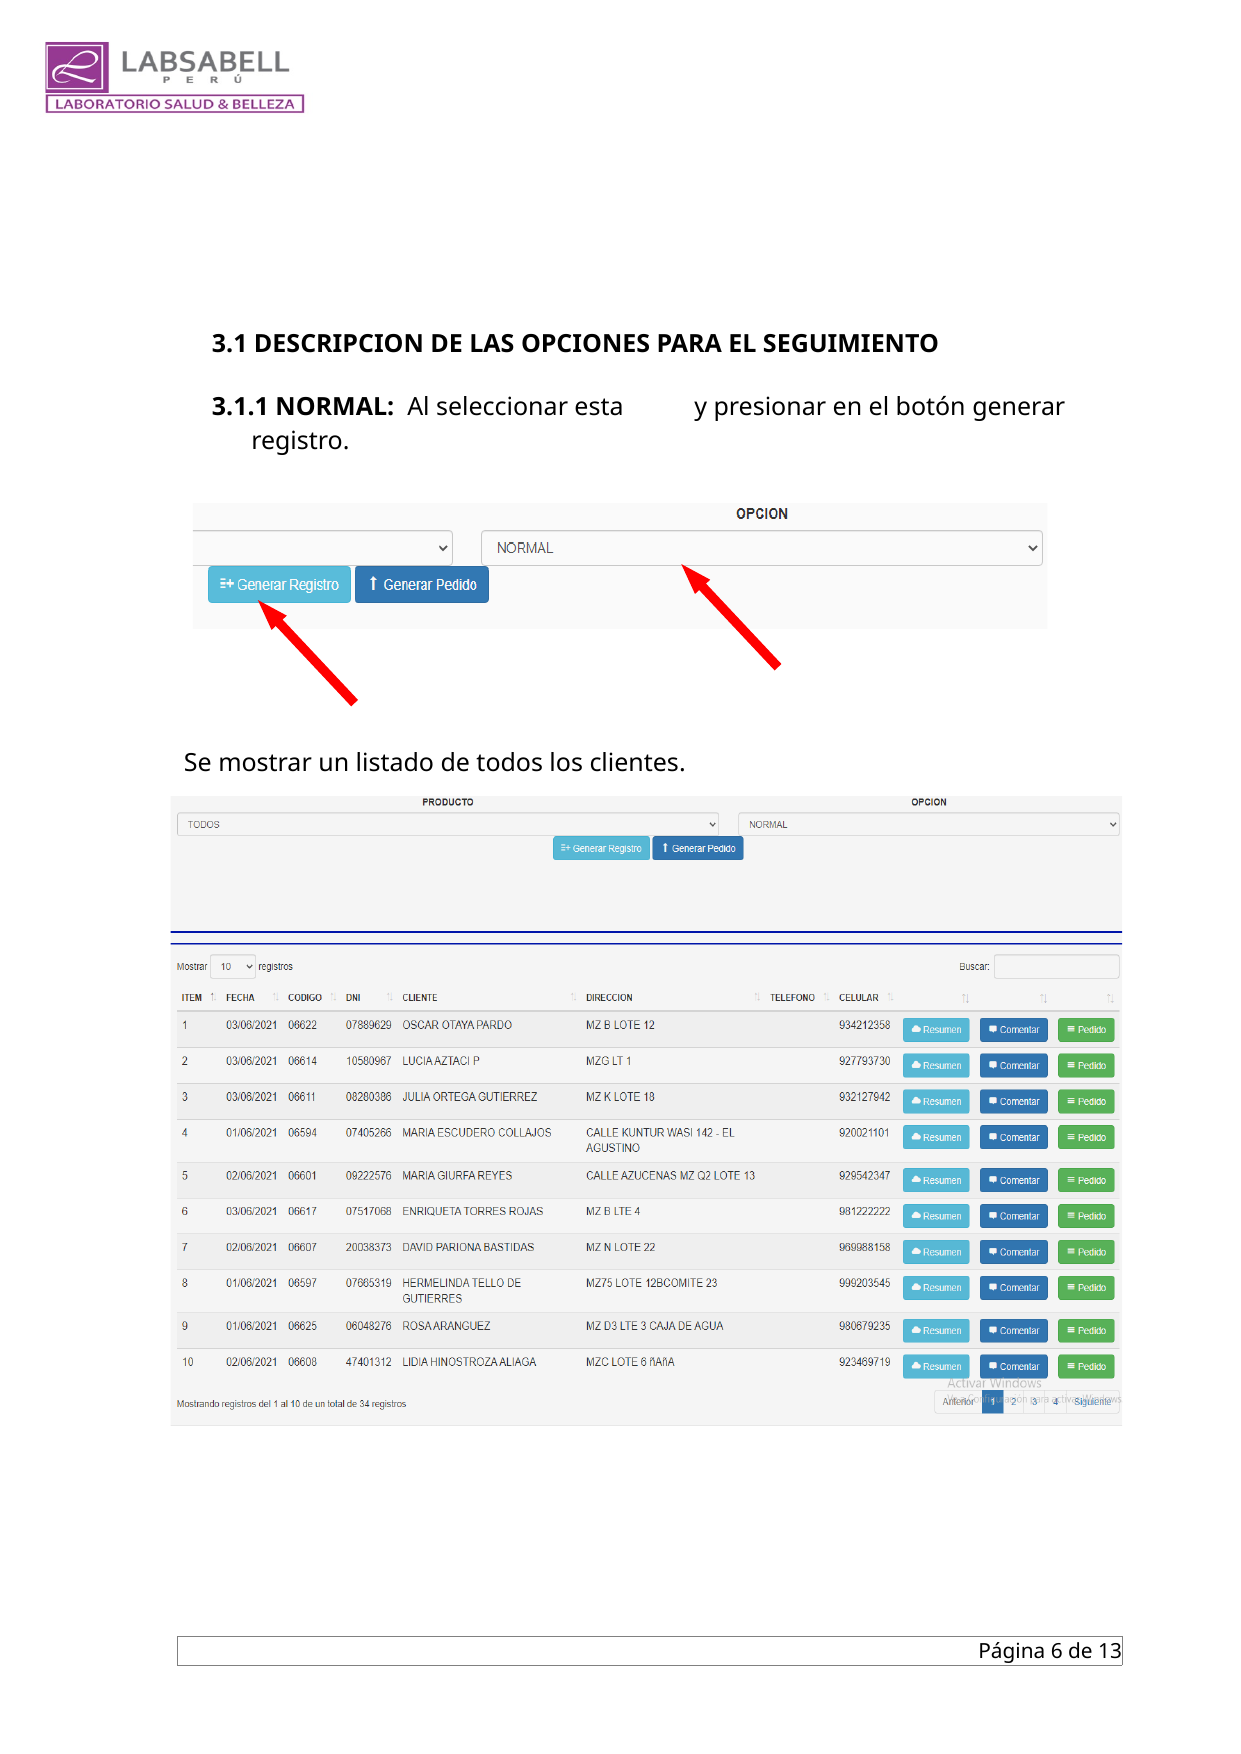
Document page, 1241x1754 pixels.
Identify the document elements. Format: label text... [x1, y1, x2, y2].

text 3.1 DESCRIPCION DE LAS OPCIONES PARA EL SEGUIMIENTO [177, 326, 1122, 360]
text Se mostrar un listado de todos los clientes. [177, 744, 1122, 778]
text 3.1.1 NORMAL: Al seleccionar esta y presionar en el botón generar registro. [212, 389, 1122, 457]
